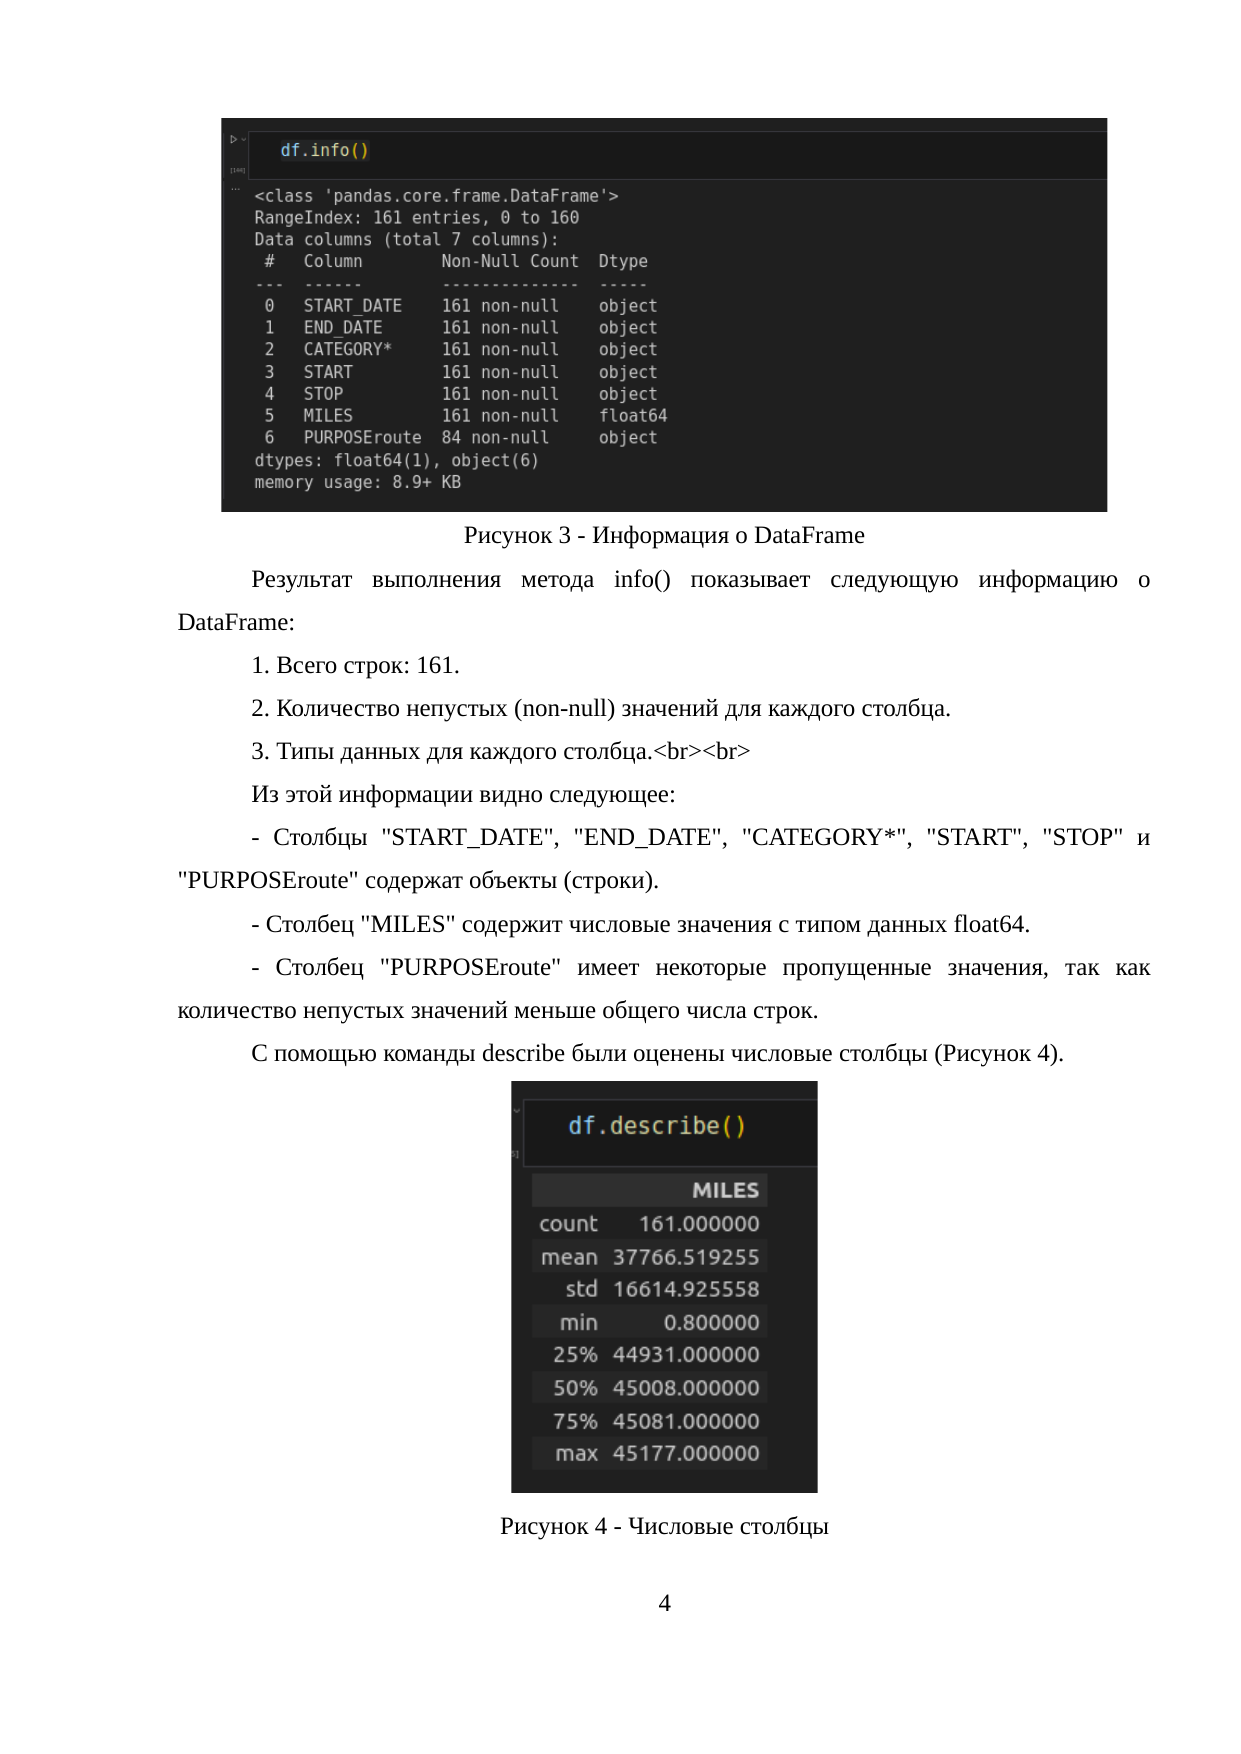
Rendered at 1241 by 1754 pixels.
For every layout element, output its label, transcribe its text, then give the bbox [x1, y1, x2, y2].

text 2. Количество непустых (non-null) значений для каждого столбца. [177, 693, 1152, 722]
text - Столбец "PURPOSEroute" имеет некоторые пропущенные значения, так как количество непустых значений меньше общего числа строк. [177, 952, 1152, 1024]
text Рисунок 4 - Числовые столбцы [177, 1511, 1152, 1540]
text 1. Всего строк: 161. [177, 650, 1152, 679]
text С помощью команды describe были оценены числовые столбцы (Рисунок 4). [177, 1038, 1152, 1067]
text 3. Типы данных для каждого столбца.<br><br> [177, 736, 1152, 765]
text Из этой информации видно следующее: [177, 779, 1152, 808]
picture [511, 1081, 818, 1493]
text - Столбцы "START_DATE", "END_DATE", "CATEGORY*", "START", "STOP" и "PURPOSEroute" содержат объекты (строки). [177, 822, 1152, 894]
text Результат выполнения метода info() показывает следующую информацию о DataFrame: [177, 564, 1152, 636]
text Рисунок 3 - Информация о DataFrame [177, 161, 1152, 549]
text - Столбец "MILES" содержит числовые значения с типом данных float64. [177, 909, 1152, 937]
picture [221, 118, 1108, 512]
